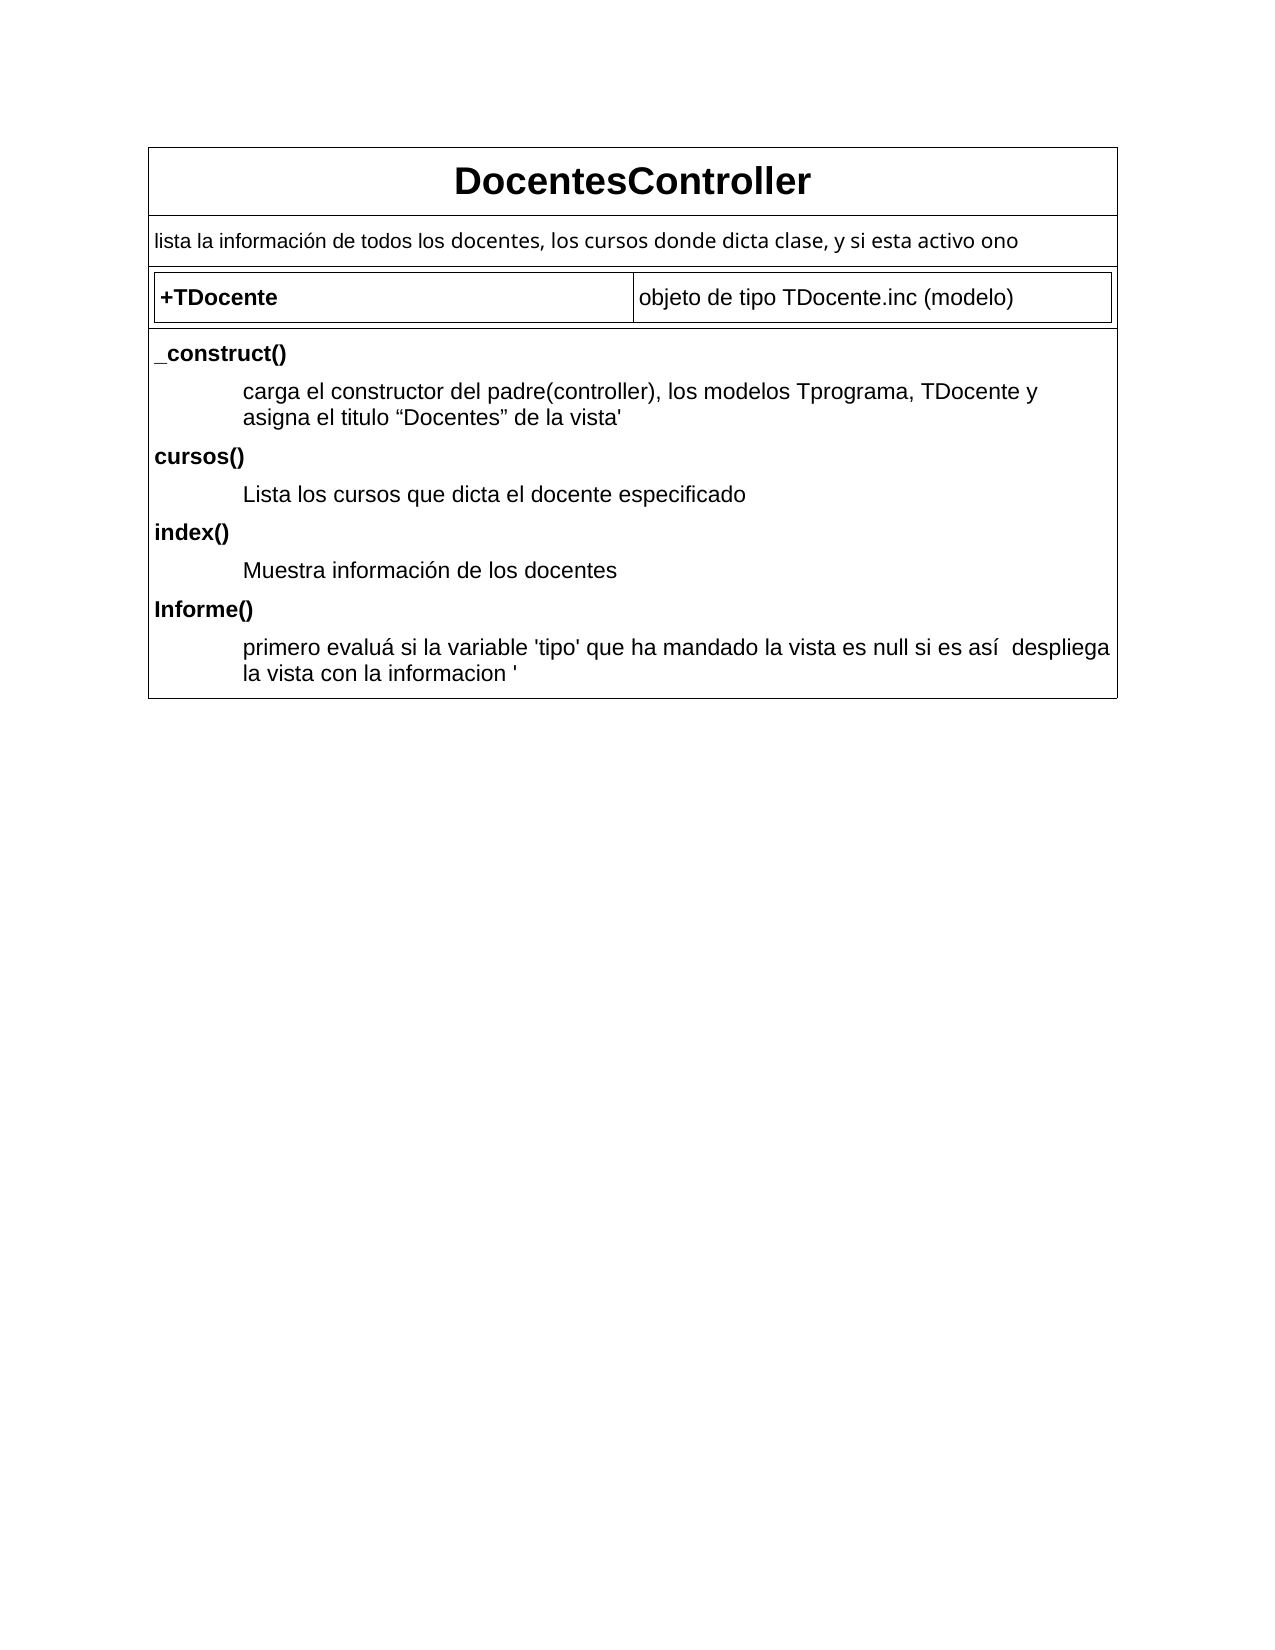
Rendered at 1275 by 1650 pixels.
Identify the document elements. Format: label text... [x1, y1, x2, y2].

table_cell [149, 267, 1117, 328]
table_header objeto de tipo TDocente.inc (modelo) [634, 273, 1111, 322]
table_cell lista la información de todos los docentes, los cursos donde dicta clase, y si esta activo ono [149, 216, 1117, 266]
table_cell _construct() carga el constructor del padre(controller), los modelos Tprograma, TDocente y asigna el titulo “Docentes” de la vista' cursos() Lista los cursos que dicta el docente especificado index() Muestra información de los docentes Informe() primero evaluá si la variable 'tipo' que ha mandado la vista es null si es así despliega la vista con la informacion ' [149, 329, 1117, 698]
table_header +TDocente [155, 273, 633, 322]
table_header DocentesController [149, 148, 1117, 214]
